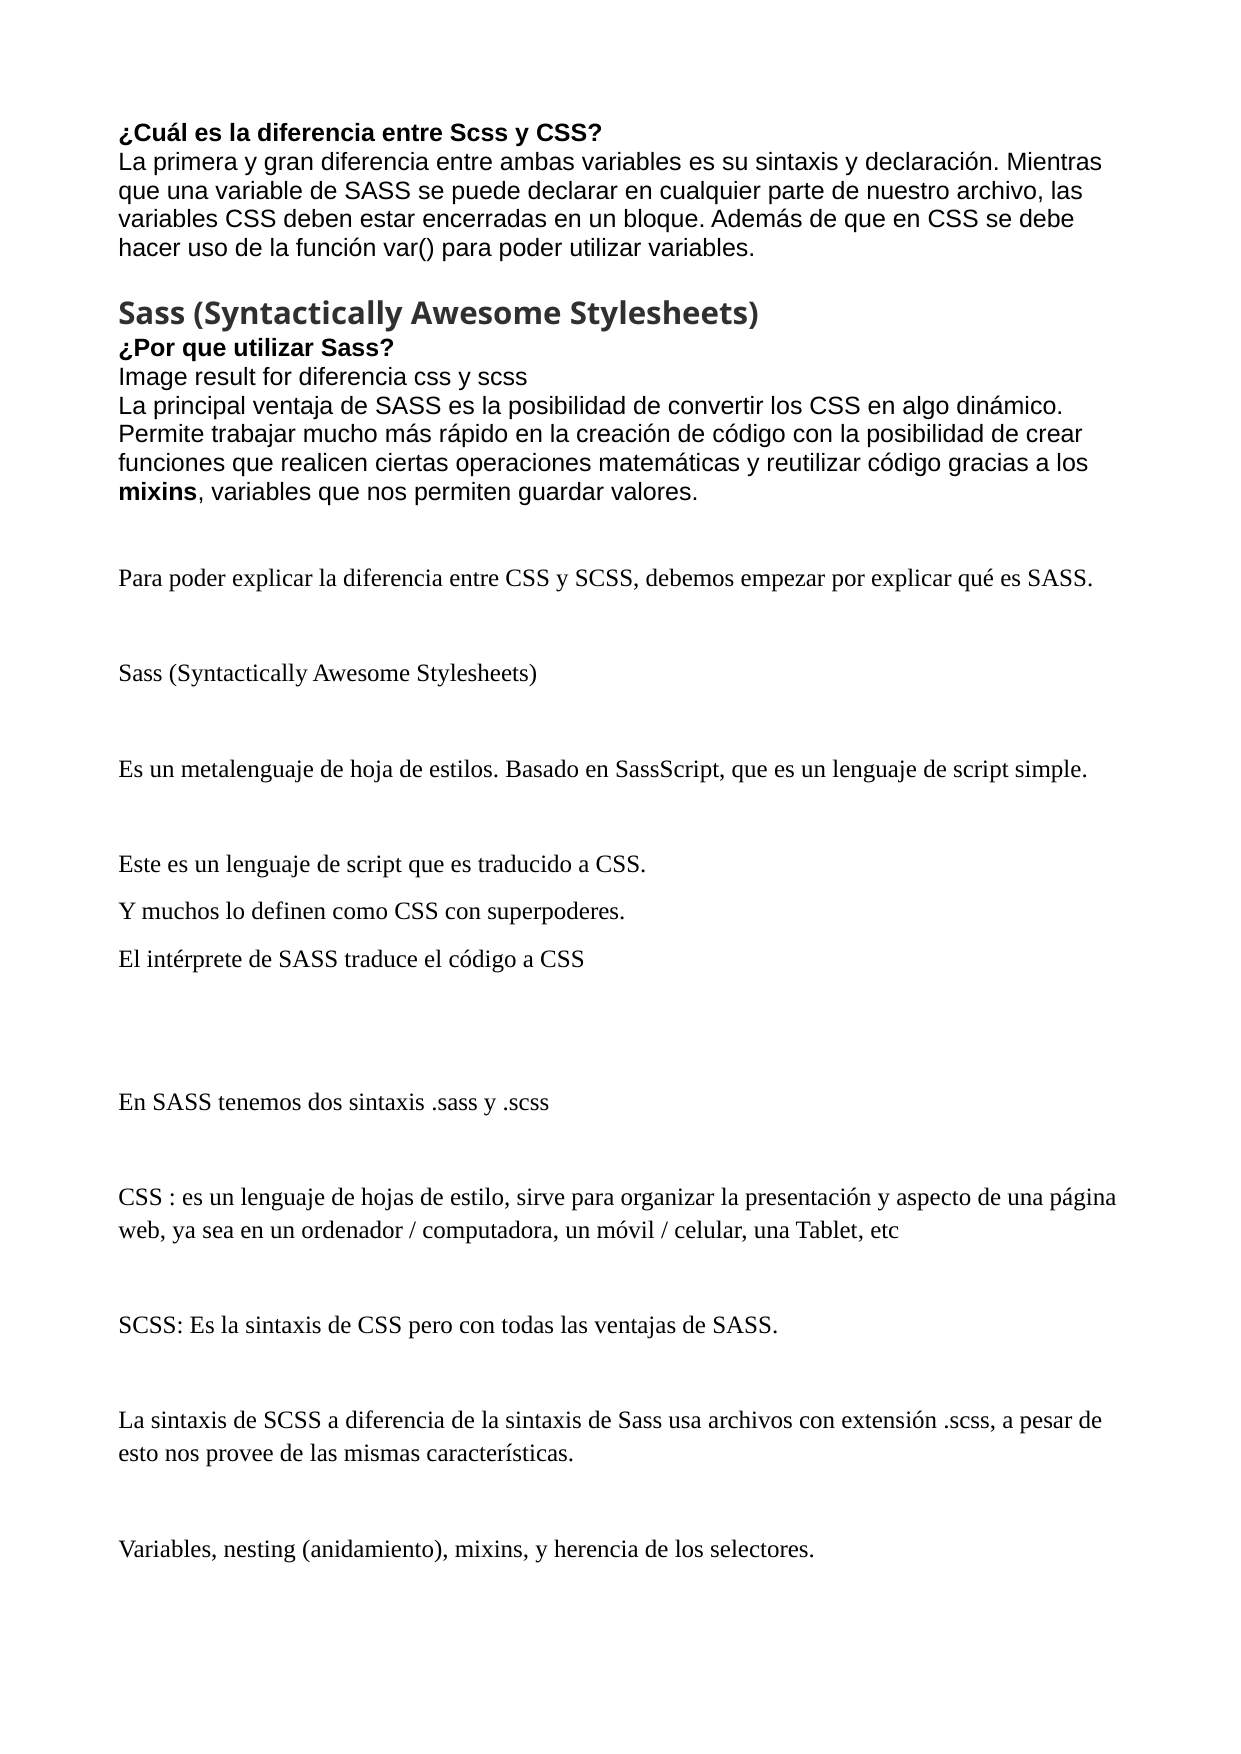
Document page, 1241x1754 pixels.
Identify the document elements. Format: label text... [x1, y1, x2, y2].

text Y muchos lo definen como CSS con superpoderes. [118, 896, 1122, 925]
text En SASS tenemos dos sintaxis .sass y .scss [118, 1087, 1122, 1116]
text Para poder explicar la diferencia entre CSS y SCSS, debemos empezar por explicar qué es SASS. [118, 563, 1122, 592]
text El intérprete de SASS traduce el código a CSS [118, 944, 1122, 973]
text La principal ventaja de SASS es la posibilidad de convertir los CSS en algo dinámico. Permite trabajar mucho más rápido en la creación de código con la posibilidad de crear funciones que realicen ciertas operaciones matemáticas y reutilizar código gracias a los mixins, variables que nos permiten guardar valores. [118, 391, 1122, 506]
text SCSS: Es la sintaxis de CSS pero con todas las ventajas de SASS. [118, 1310, 1122, 1339]
text Sass (Syntactically Awesome Stylesheets) [118, 291, 1122, 333]
text La sintaxis de SCSS a diferencia de la sintaxis de Sass usa archivos con extensión .scss, a pesar de esto nos provee de las mismas características. [118, 1406, 1122, 1467]
text Este es un lenguaje de script que es traducido a CSS. [118, 849, 1122, 878]
text CSS : es un lenguaje de hojas de estilo, sirve para organizar la presentación y aspecto de una página web, ya sea en un ordenador / computadora, un móvil / celular, una Tablet, etc [118, 1182, 1122, 1244]
text Image result for diferencia css y scss [118, 362, 1122, 391]
text ¿Cuál es la diferencia entre Scss y CSS? [118, 118, 1122, 147]
text ¿Por que utilizar Sass? [118, 333, 1122, 362]
text Es un metalenguaje de hoja de estilos. Basado en SassScript, que es un lenguaje de script simple. [118, 754, 1122, 782]
text La primera y gran diferencia entre ambas variables es su sintaxis y declaración. Mientras que una variable de SASS se puede declarar en cualquier parte de nuestro archivo, las variables CSS deben estar encerradas en un bloque. Además de que en CSS se debe hacer uso de la función var() para poder utilizar variables. [118, 147, 1122, 262]
text Variables, nesting (anidamiento), mixins, y herencia de los selectores. [118, 1534, 1122, 1562]
text Sass (Syntactically Awesome Stylesheets) [118, 658, 1122, 687]
